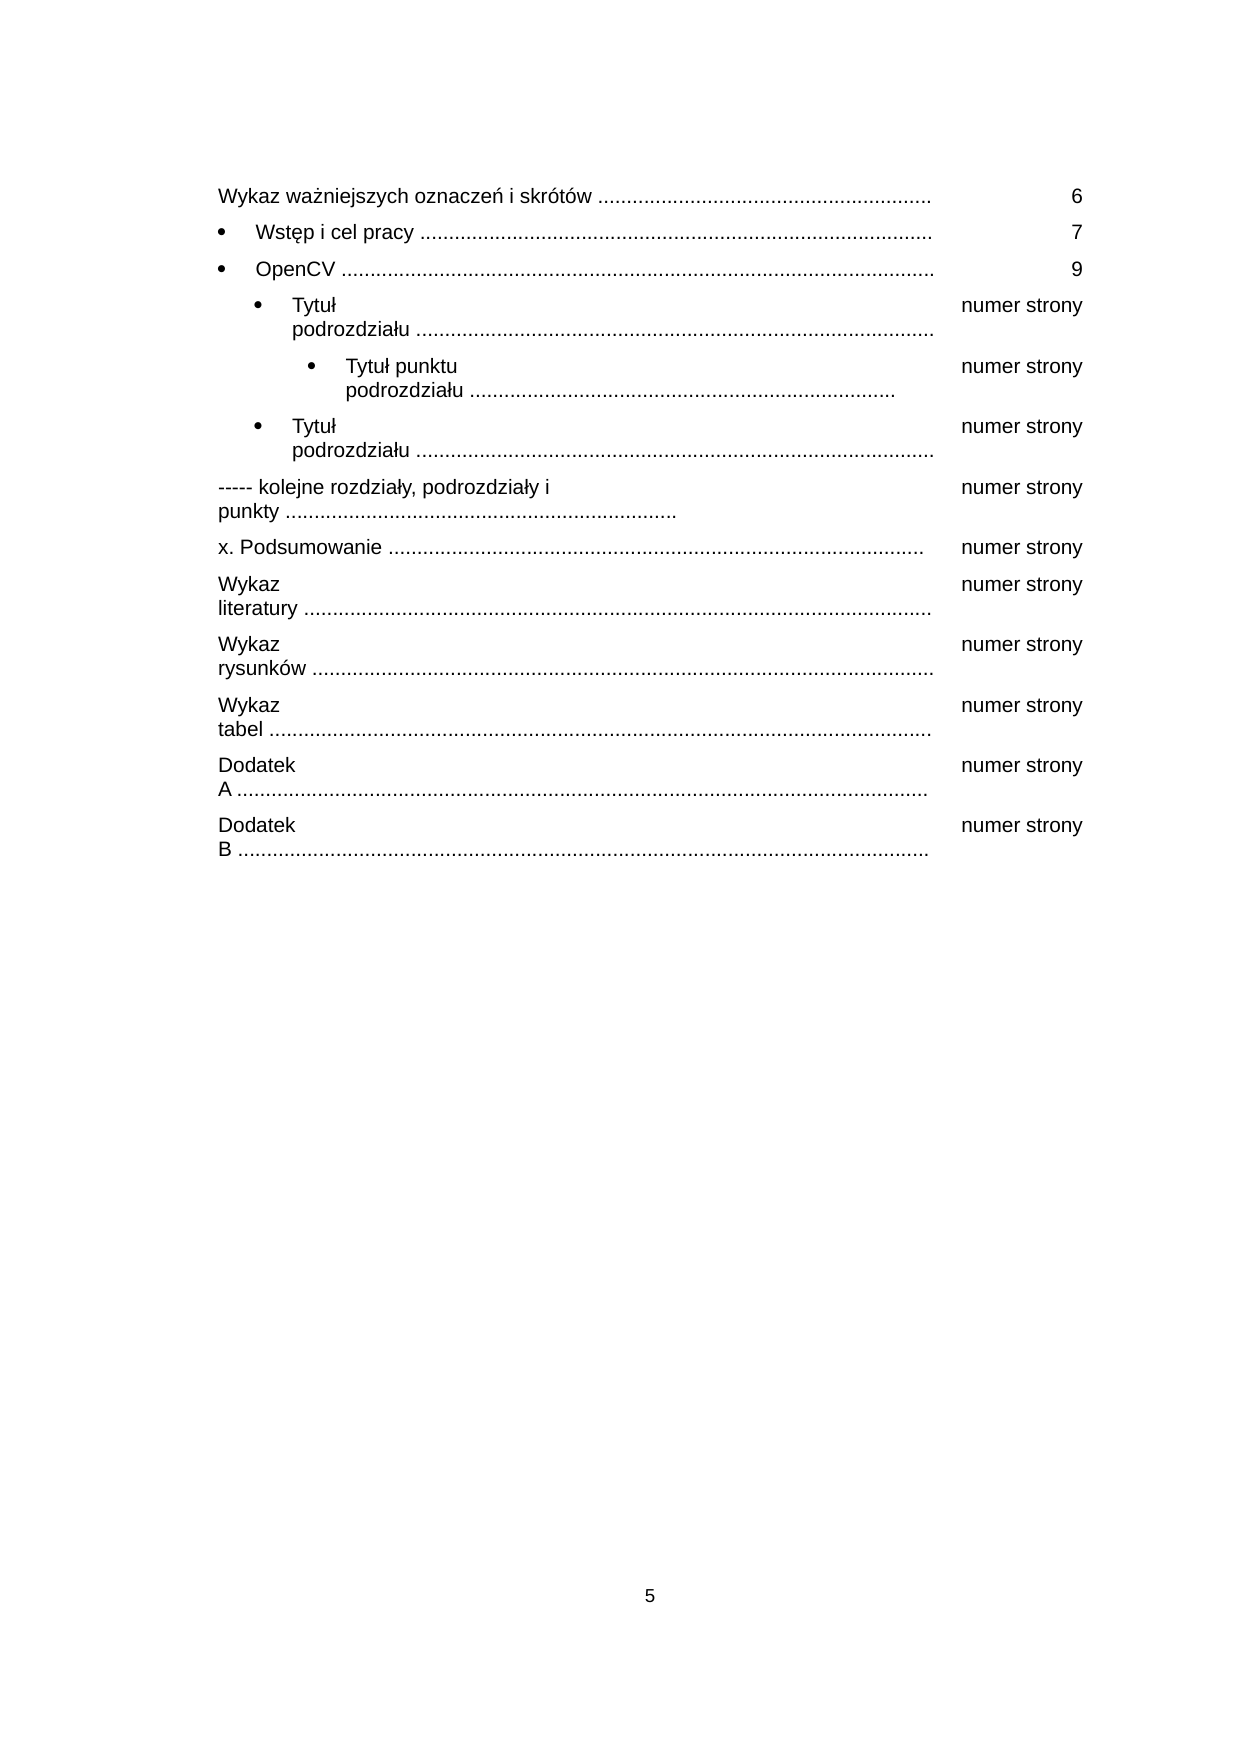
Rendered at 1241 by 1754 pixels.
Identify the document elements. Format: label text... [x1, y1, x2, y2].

table_cell OpenCV ....................................................................................................... [207, 257, 948, 293]
table_cell Wykaz tabel ................................................................................................................... [207, 693, 948, 753]
table_cell x. Podsumowanie ............................................................................................. [207, 535, 948, 572]
table_cell Wstęp i cel pracy ......................................................................................... [207, 220, 948, 257]
table_cell Wykaz literatury ............................................................................................................. [207, 572, 948, 632]
table_cell Dodatek A ........................................................................................................................ [207, 753, 948, 813]
table_cell numer strony [948, 632, 1094, 692]
table_cell ----- kolejne rozdziały, podrozdziały i punkty .................................................................... [207, 475, 948, 535]
table_cell Tytuł podrozdziału .......................................................................................... [207, 414, 948, 475]
table_cell numer strony [948, 475, 1094, 535]
table_cell Wykaz rysunków ............................................................................................................ [207, 632, 948, 692]
table_cell 7 [948, 220, 1094, 257]
table_header 6 [948, 184, 1094, 220]
table_cell numer strony [948, 354, 1094, 414]
table_cell numer strony [948, 535, 1094, 572]
table_cell Dodatek B ........................................................................................................................ [207, 813, 948, 874]
table_cell numer strony [948, 414, 1094, 475]
table_cell numer strony [948, 572, 1094, 632]
table_cell Tytuł podrozdziału .......................................................................................... [207, 293, 948, 354]
table_cell numer strony [948, 693, 1094, 753]
table_cell numer strony [948, 293, 1094, 354]
table_header Wykaz ważniejszych oznaczeń i skrótów .......................................................... [207, 184, 948, 220]
table_cell numer strony [948, 813, 1094, 874]
table_cell Tytuł punktu podrozdziału .......................................................................... [207, 354, 948, 414]
table_cell 9 [948, 257, 1094, 293]
table_cell numer strony [948, 753, 1094, 813]
